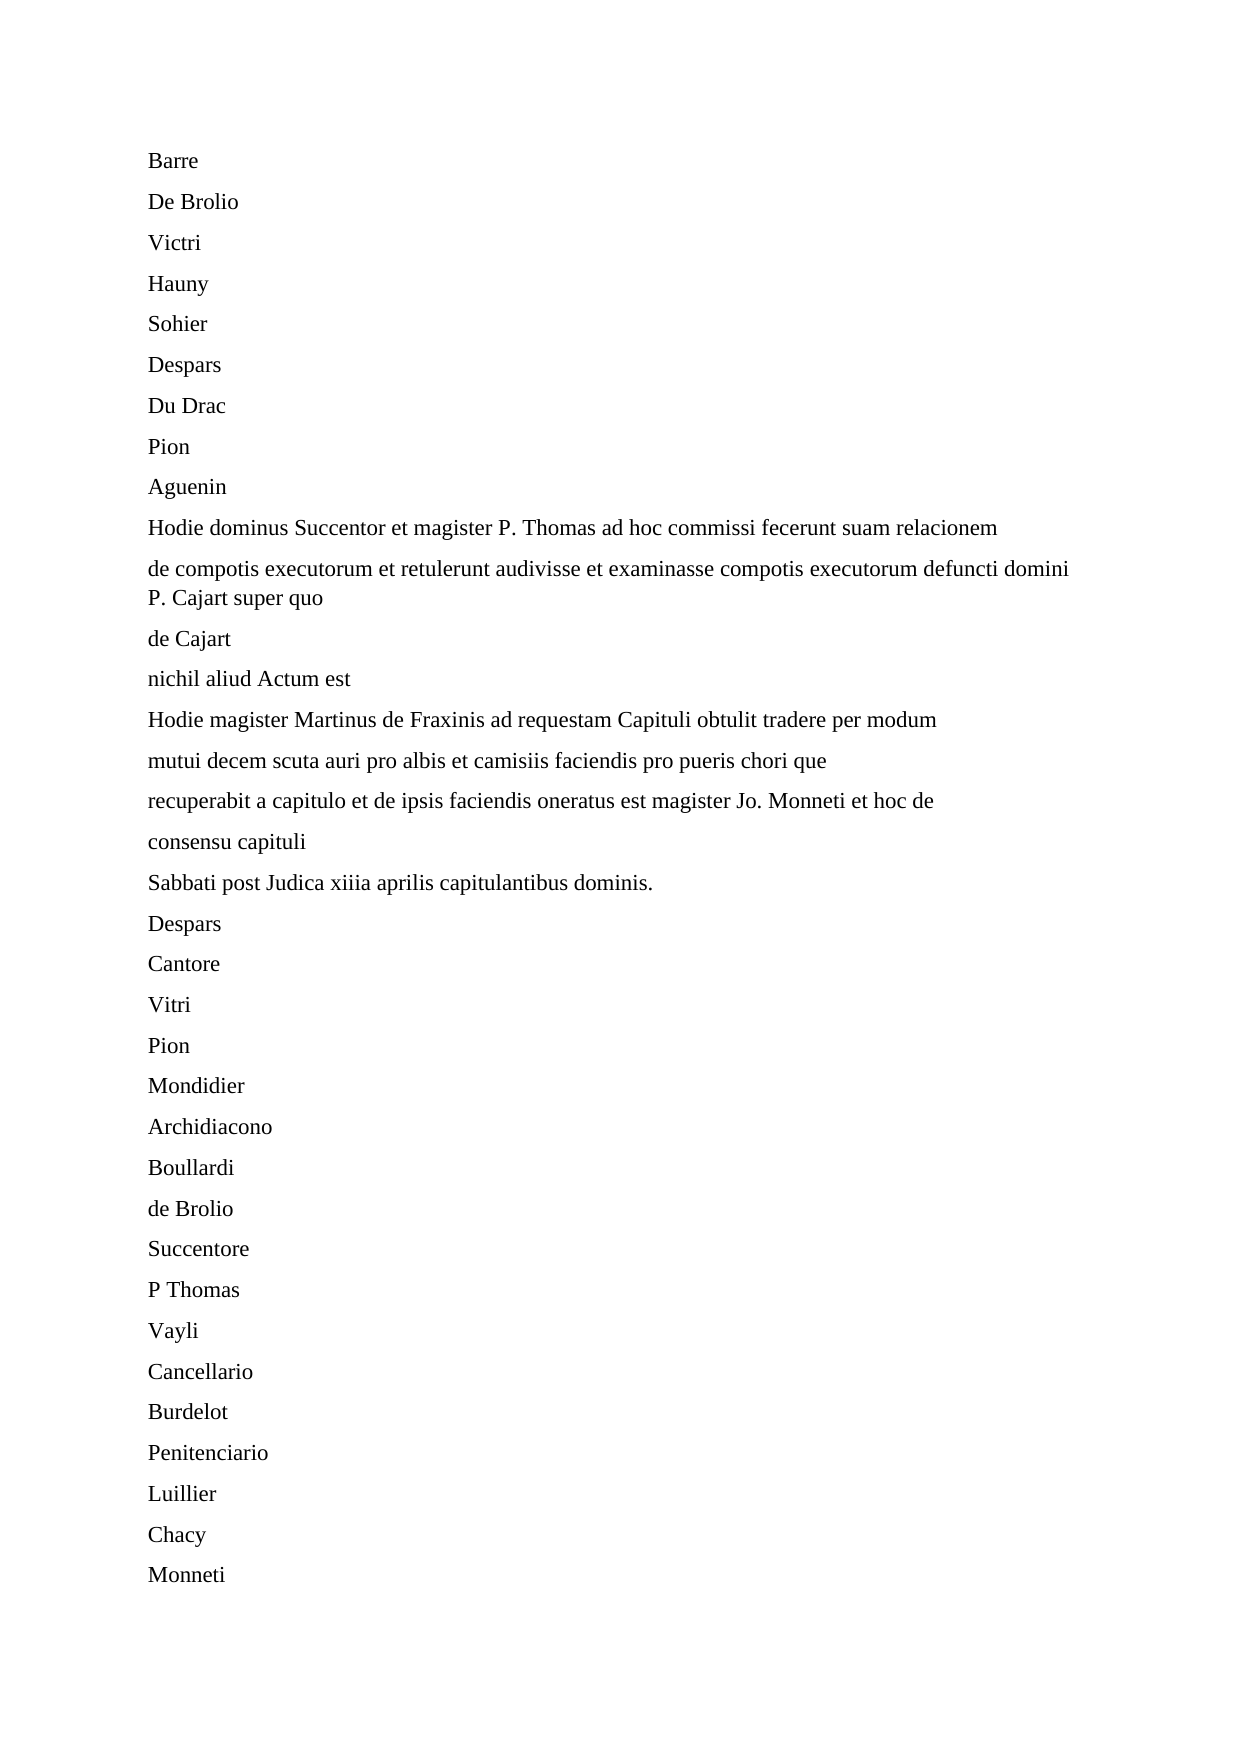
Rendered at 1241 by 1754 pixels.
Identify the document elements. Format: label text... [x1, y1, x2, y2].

text Penitenciario [148, 1439, 1093, 1466]
text consensu capituli [148, 828, 1093, 854]
text Victri [148, 229, 1093, 255]
text Vayli [148, 1317, 1093, 1343]
text Chacy [148, 1521, 1093, 1547]
text Mondidier [148, 1073, 1093, 1099]
text Hodie magister Martinus de Fraxinis ad requestam Capituli obtulit tradere per modum [148, 706, 1093, 732]
text Succentore [148, 1236, 1093, 1262]
text de Cajart [148, 624, 1093, 651]
text De Brolio [148, 188, 1093, 215]
text Pion [148, 1032, 1093, 1058]
text Cancellario [148, 1358, 1093, 1384]
text P Thomas [148, 1276, 1093, 1303]
text Barre [148, 148, 1093, 174]
text Du Drac [148, 392, 1093, 418]
text Archidiacono [148, 1113, 1093, 1140]
text de Brolio [148, 1195, 1093, 1221]
text nichil aliud Actum est [148, 665, 1093, 692]
text mutui decem scuta auri pro albis et camisiis faciendis pro pueris chori que [148, 747, 1093, 773]
text Pion [148, 433, 1093, 459]
text Hodie dominus Succentor et magister P. Thomas ad hoc commissi fecerunt suam relacionem [148, 514, 1093, 541]
text Despars [148, 351, 1093, 378]
text Monneti [148, 1561, 1093, 1588]
text Burdelot [148, 1398, 1093, 1425]
text Aguenin [148, 473, 1093, 500]
text Sabbati post Judica xiiia aprilis capitulantibus dominis. [148, 869, 1093, 895]
text Hauny [148, 270, 1093, 296]
text Cantore [148, 950, 1093, 977]
text Vitri [148, 991, 1093, 1017]
text recuperabit a capitulo et de ipsis faciendis oneratus est magister Jo. Monneti et hoc de [148, 787, 1093, 814]
text Boullardi [148, 1154, 1093, 1180]
text de compotis executorum et retulerunt audivisse et examinasse compotis executorum defuncti domini P. Cajart super quo [148, 555, 1093, 610]
text Sohier [148, 311, 1093, 337]
text Despars [148, 910, 1093, 936]
text Luillier [148, 1480, 1093, 1506]
